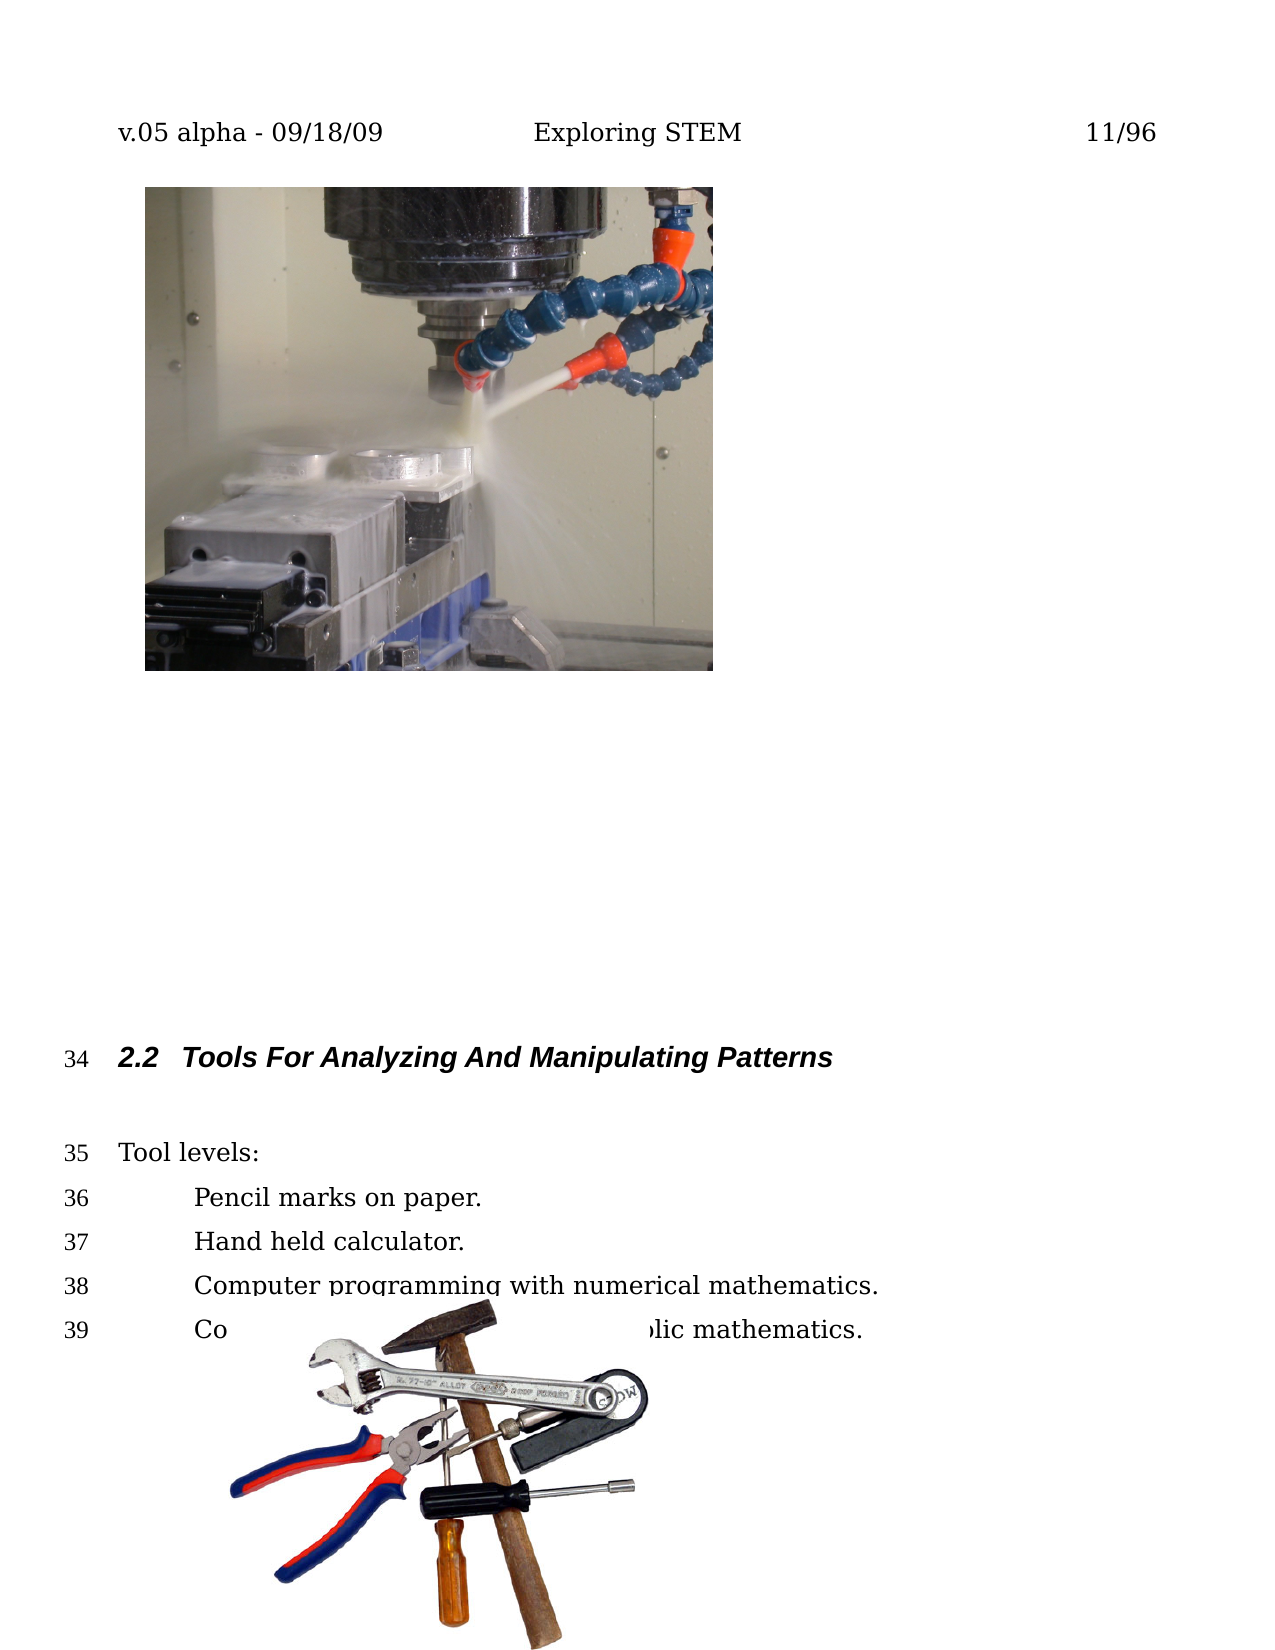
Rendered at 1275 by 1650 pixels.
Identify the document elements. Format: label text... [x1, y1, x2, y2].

text Tool levels: [118, 1139, 1157, 1168]
text Computer programming with symbolic mathematics. [650, 1315, 1157, 1344]
subtitle Tools For Analyzing And Manipulating Patterns [118, 1040, 1157, 1073]
text Hand held calculator. [193, 1227, 1157, 1256]
picture [228, 1296, 650, 1650]
text Computer programming with symbolic mathematics. [193, 1315, 228, 1344]
picture [145, 187, 713, 671]
text Pencil marks on paper. [193, 1183, 1157, 1212]
text Computer programming with numerical mathematics. [193, 1271, 1157, 1300]
